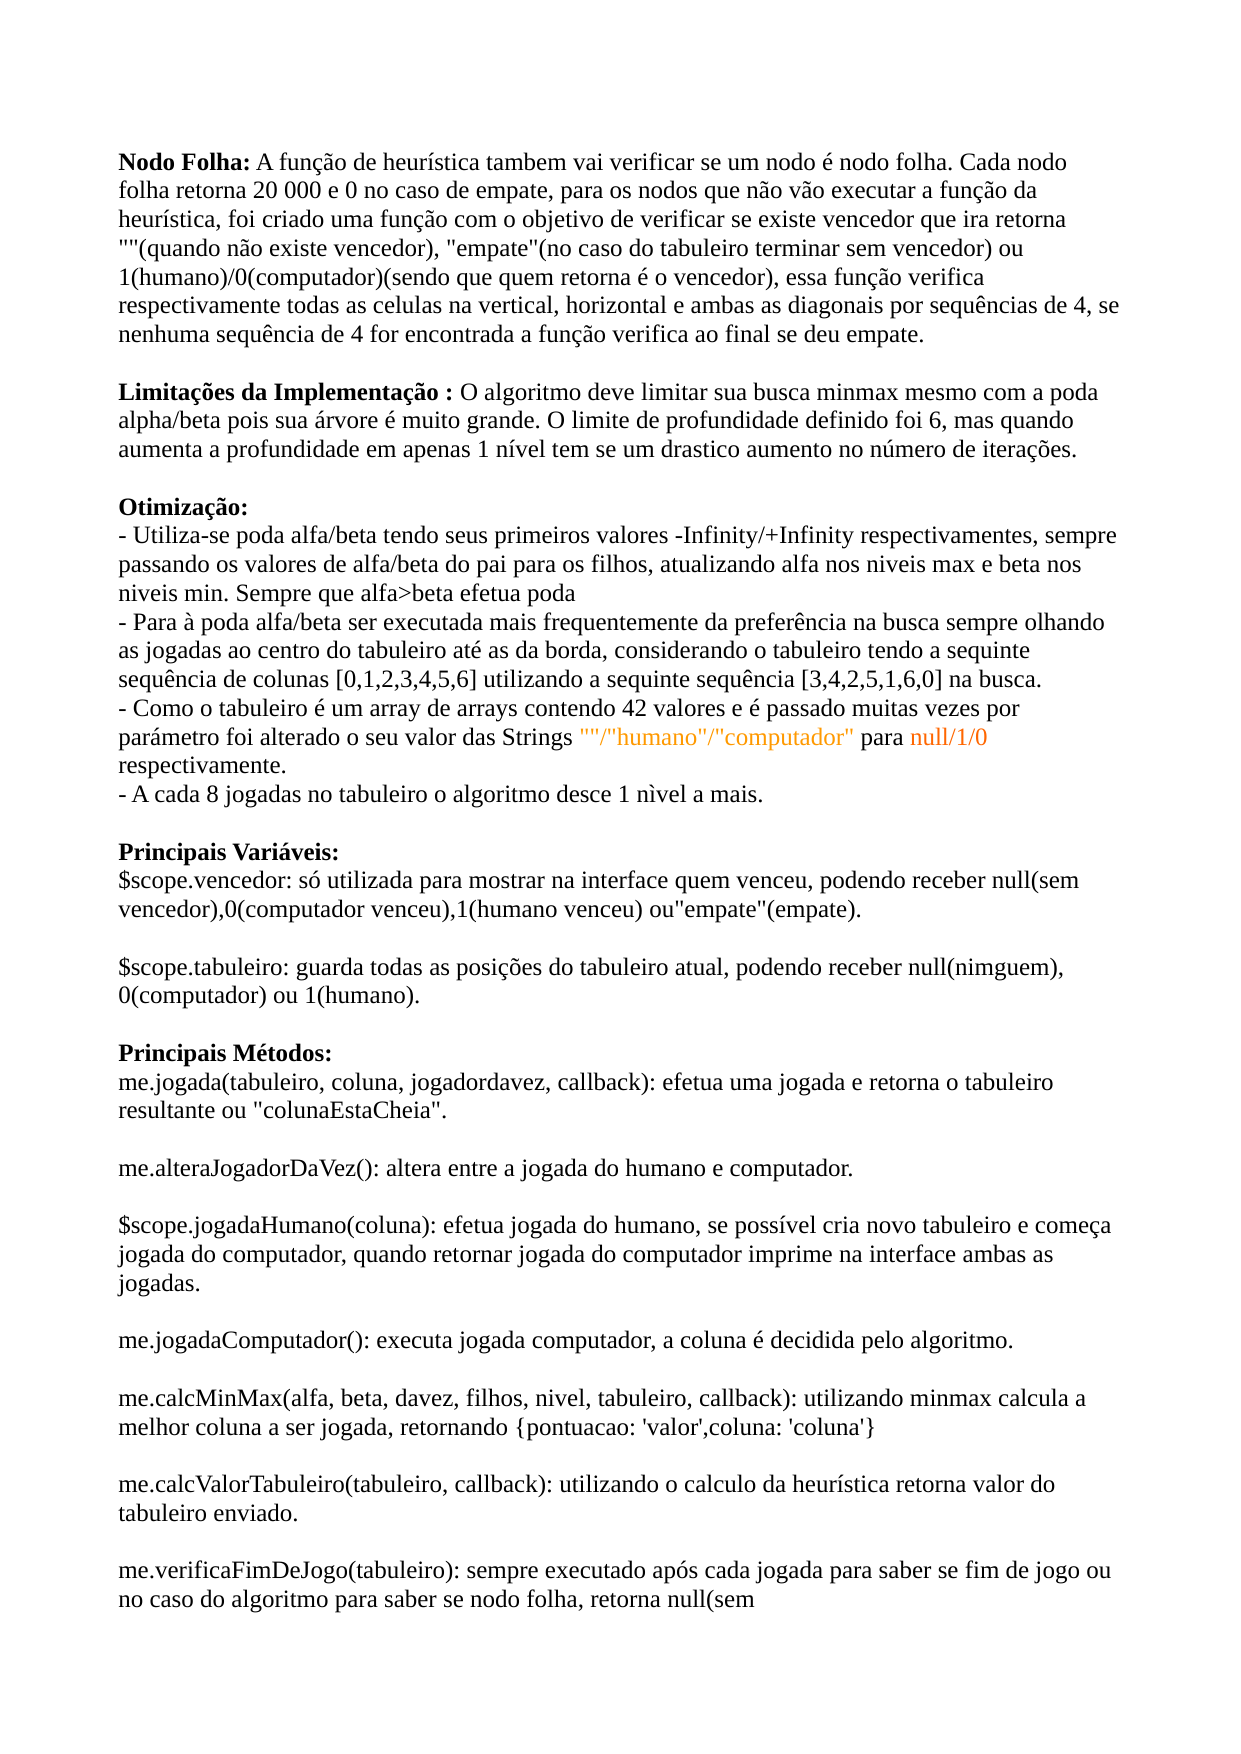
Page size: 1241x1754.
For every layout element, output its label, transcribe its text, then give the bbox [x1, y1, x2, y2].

text - Utiliza-se poda alfa/beta tendo seus primeiros valores -Infinity/+Infinity respectivamentes, sempre passando os valores de alfa/beta do pai para os filhos, atualizando alfa nos niveis max e beta nos niveis min. Sempre que alfa>beta efetua poda [118, 521, 1122, 607]
text - Como o tabuleiro é um array de arrays contendo 42 valores e é passado muitas vezes por parámetro foi alterado o seu valor das Strings ""/"humano"/"computador" para null/1/0 respectivamente. [118, 693, 1122, 779]
text me.calcValorTabuleiro(tabuleiro, callback): utilizando o calculo da heurística retorna valor do tabuleiro enviado. [118, 1469, 1122, 1527]
text Principais Variáveis: [118, 837, 1122, 866]
text me.alteraJogadorDaVez(): altera entre a jogada do humano e computador. [118, 1153, 1122, 1182]
text me.jogada(tabuleiro, coluna, jogadordavez, callback): efetua uma jogada e retorna o tabuleiro resultante ou "colunaEstaCheia". [118, 1067, 1122, 1124]
text Limitações da Implementação : O algoritmo deve limitar sua busca minmax mesmo com a poda alpha/beta pois sua árvore é muito grande. O limite de profundidade definido foi 6, mas quando aumenta a profundidade em apenas 1 nível tem se um drastico aumento no número de iterações. [118, 377, 1122, 463]
text me.jogadaComputador(): executa jogada computador, a coluna é decidida pelo algoritmo. [118, 1326, 1122, 1354]
text $scope.jogadaHumano(coluna): efetua jogada do humano, se possível cria novo tabuleiro e começa jogada do computador, quando retornar jogada do computador imprime na interface ambas as jogadas. [118, 1211, 1122, 1297]
text me.calcMinMax(alfa, beta, davez, filhos, nivel, tabuleiro, callback): utilizando minmax calcula a melhor coluna a ser jogada, retornando {pontuacao: 'valor',coluna: 'coluna'} [118, 1383, 1122, 1441]
text Otimização: [118, 492, 1122, 521]
text Principais Métodos: [118, 1038, 1122, 1067]
text $scope.tabuleiro: guarda todas as posições do tabuleiro atual, podendo receber null(nimguem), 0(computador) ou 1(humano). [118, 952, 1122, 1009]
text me.verificaFimDeJogo(tabuleiro): sempre executado após cada jogada para saber se fim de jogo ou no caso do algoritmo para saber se nodo folha, retorna null(sem [118, 1556, 1122, 1613]
text - Para à poda alfa/beta ser executada mais frequentemente da preferência na busca sempre olhando as jogadas ao centro do tabuleiro até as da borda, considerando o tabuleiro tendo a sequinte sequência de colunas [0,1,2,3,4,5,6] utilizando a sequinte sequência [3,4,2,5,1,6,0] na busca. [118, 607, 1122, 693]
text Nodo Folha: A função de heurística tambem vai verificar se um nodo é nodo folha. Cada nodo folha retorna 20 000 e 0 no caso de empate, para os nodos que não vão executar a função da heurística, foi criado uma função com o objetivo de verificar se existe vencedor que ira retorna ""(quando não existe vencedor), "empate"(no caso do tabuleiro terminar sem vencedor) ou 1(humano)/0(computador)(sendo que quem retorna é o vencedor), essa função verifica respectivamente todas as celulas na vertical, horizontal e ambas as diagonais por sequências de 4, se nenhuma sequência de 4 for encontrada a função verifica ao final se deu empate. [118, 147, 1122, 348]
text - A cada 8 jogadas no tabuleiro o algoritmo desce 1 nìvel a mais. [118, 779, 1122, 808]
text $scope.vencedor: só utilizada para mostrar na interface quem venceu, podendo receber null(sem vencedor),0(computador venceu),1(humano venceu) ou"empate"(empate). [118, 866, 1122, 923]
